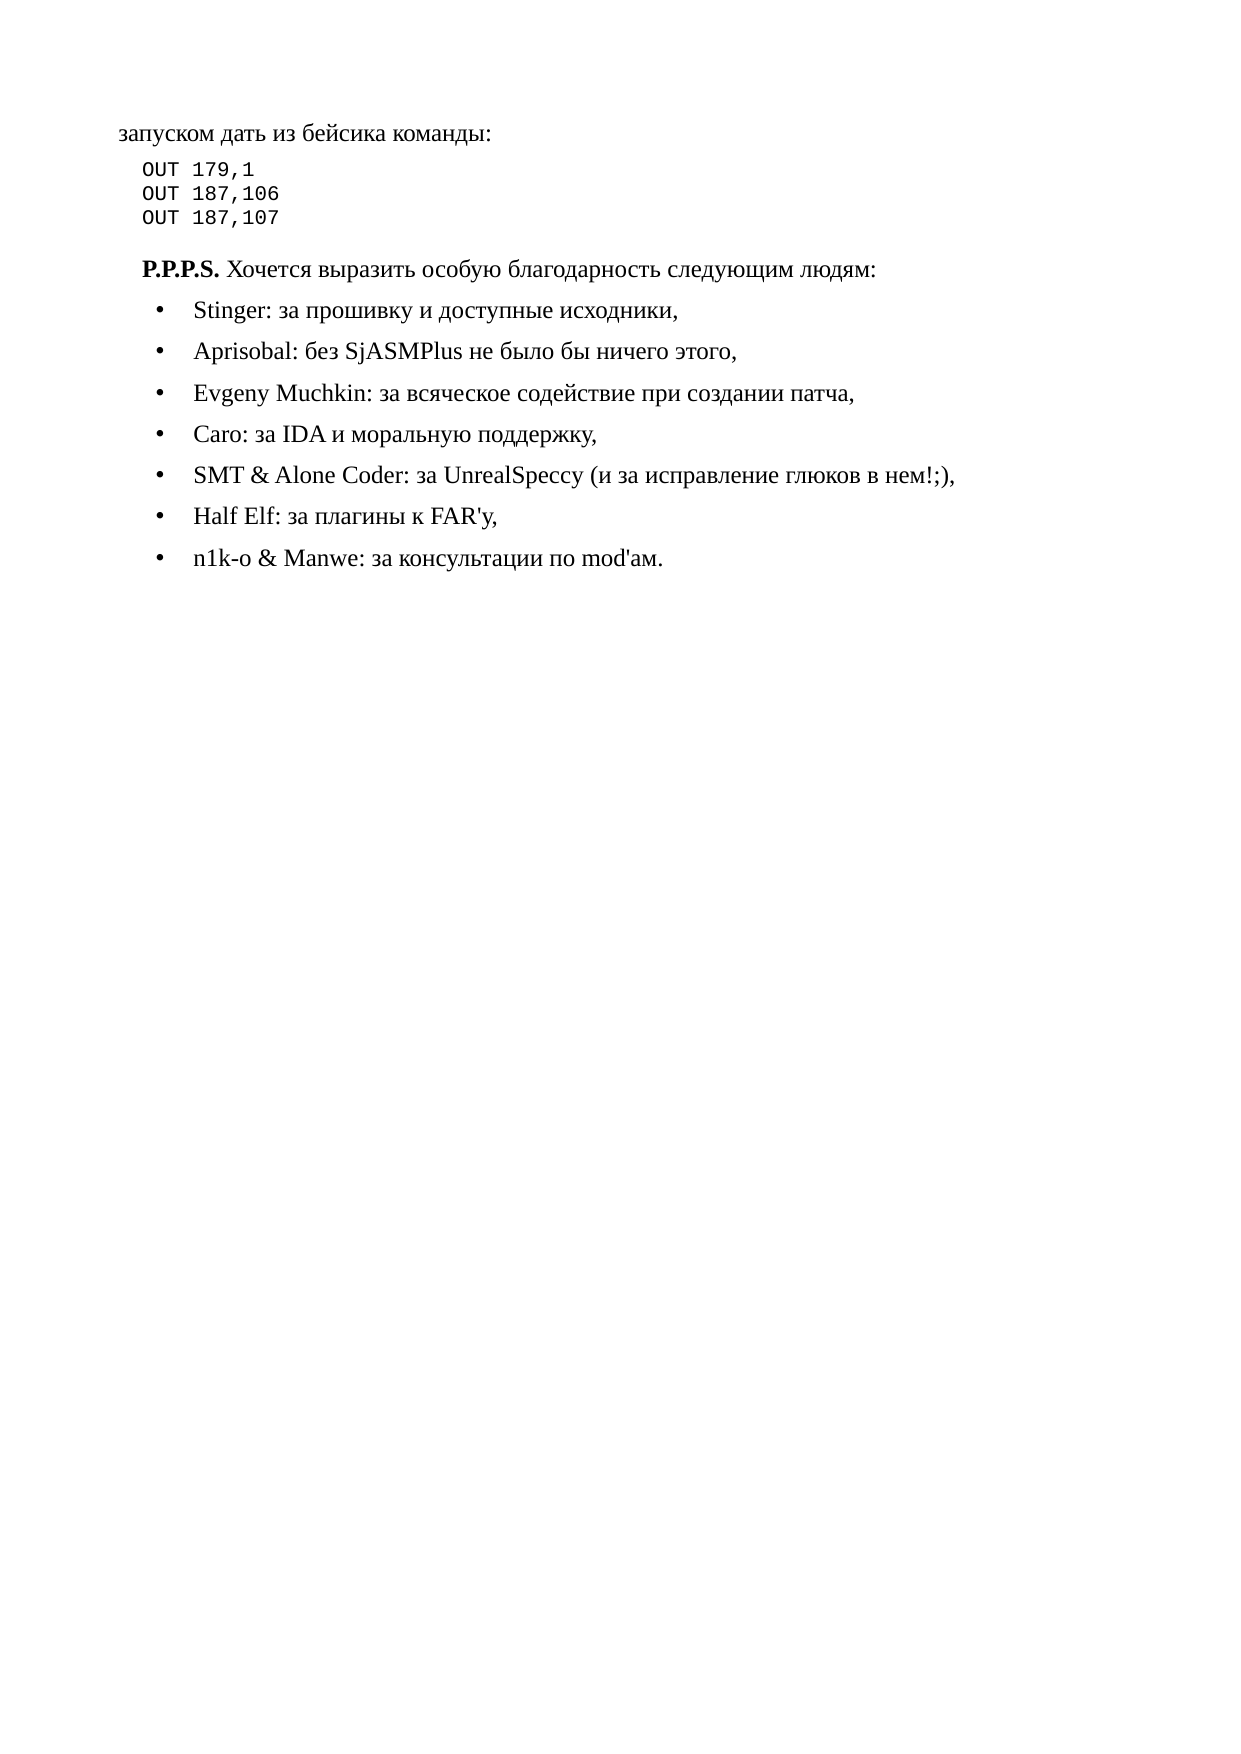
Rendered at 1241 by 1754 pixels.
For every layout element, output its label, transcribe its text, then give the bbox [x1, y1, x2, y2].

list n1k-o & Manwe: за консультации по mod'ам. [156, 543, 1122, 571]
text OUT 187,106 [118, 183, 1122, 207]
list Aprisobal: без SjASMPlus не было бы ничего этого, [156, 336, 1122, 365]
list Half Elf: за плагины к FAR'у, [156, 501, 1122, 530]
text OUT 187,107 [118, 207, 1122, 230]
text OUT 179,1 [118, 159, 1122, 183]
text P.P.P.S. Хочется выразить особую благодарность следующим людям: [118, 254, 1122, 283]
list SMT & Alone Coder: за UnrealSpeccy (и за исправление глюков в нем!;), [156, 460, 1122, 489]
text запуском дать из бейсика команды: [118, 118, 1122, 147]
list Caro: за IDA и моральную поддержку, [156, 419, 1122, 448]
list Evgeny Muchkin: за всяческое содействие при создании патча, [156, 378, 1122, 406]
list Stinger: за прошивку и доступные исходники, [156, 295, 1122, 324]
